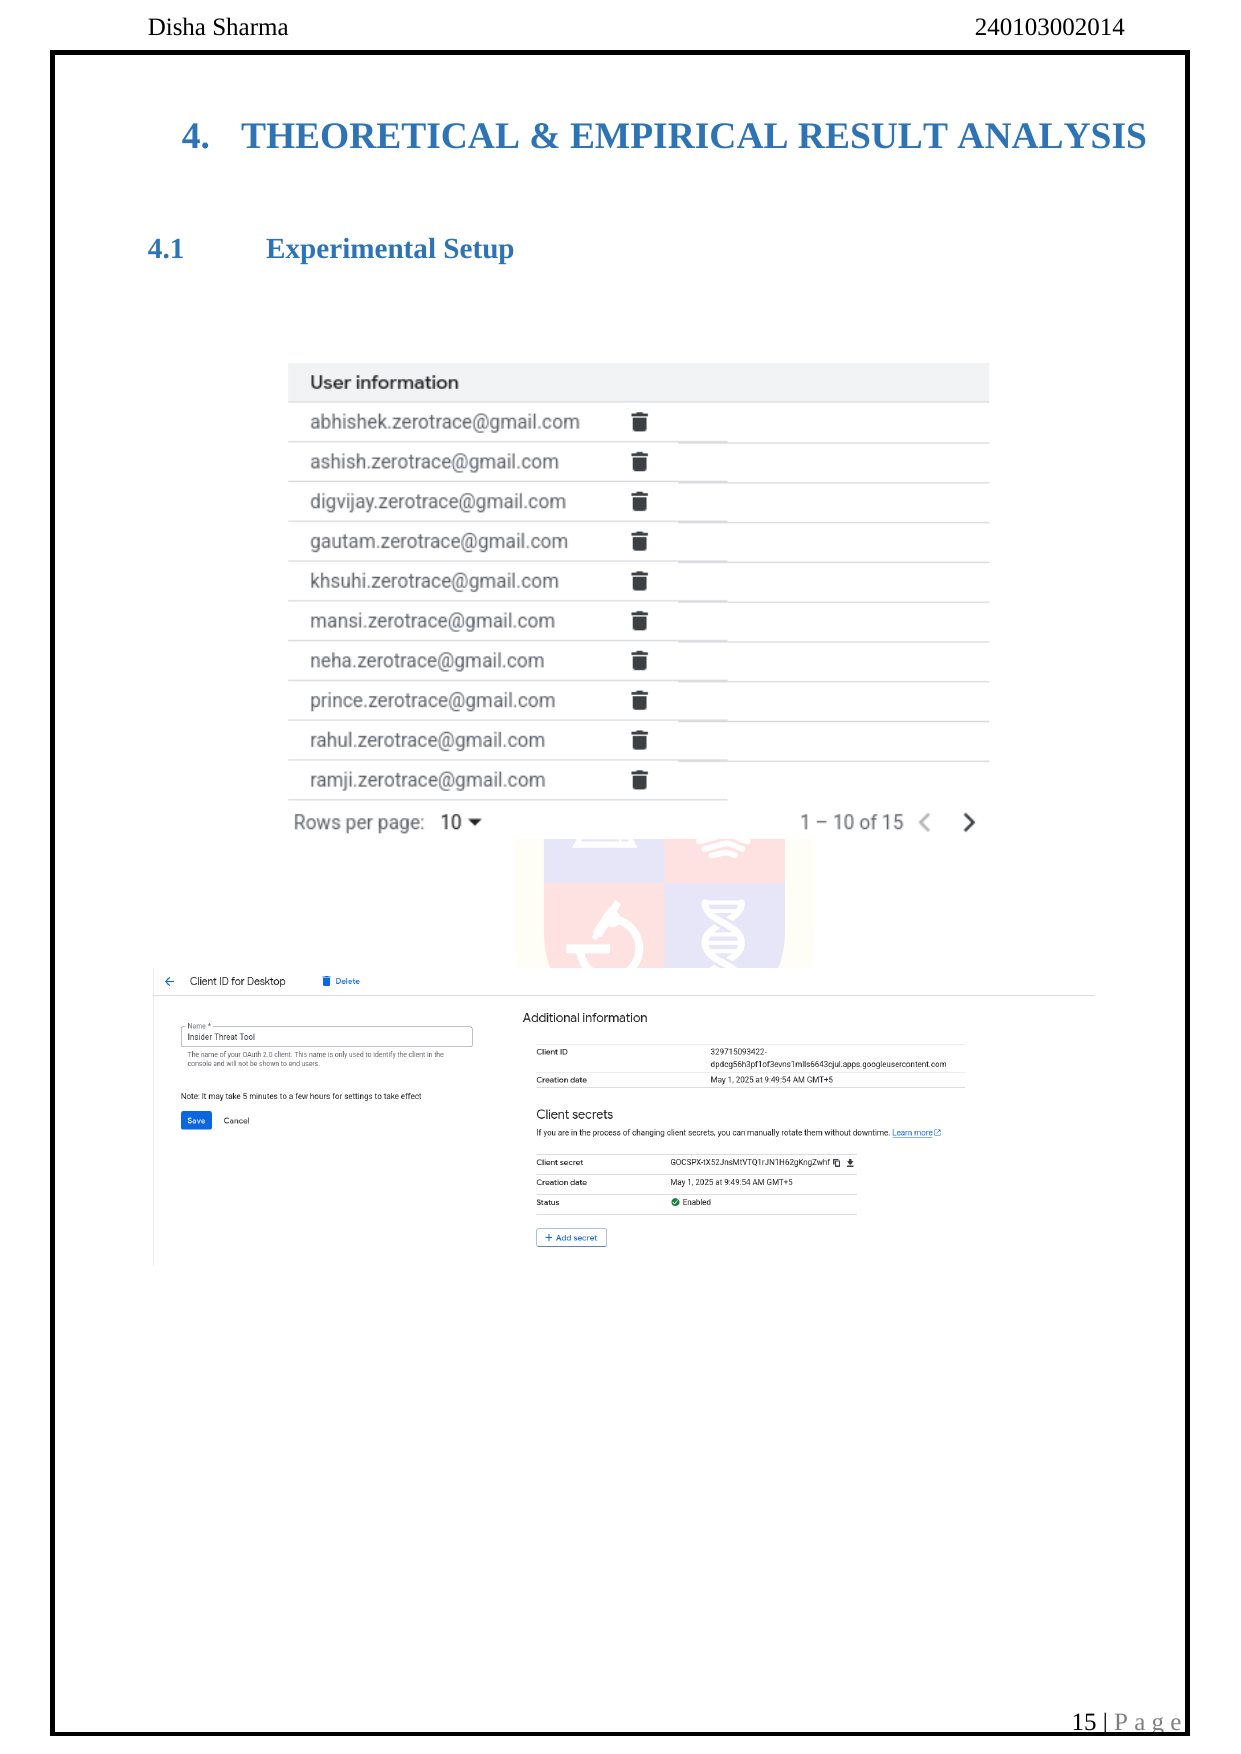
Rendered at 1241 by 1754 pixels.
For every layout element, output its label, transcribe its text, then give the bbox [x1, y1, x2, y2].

subtitle Experimental Setup [148, 231, 1181, 264]
title THEORETICAL & EMPIRICAL RESULT ANALYSIS [148, 114, 1181, 157]
picture [152, 968, 1095, 1266]
picture [277, 363, 990, 839]
